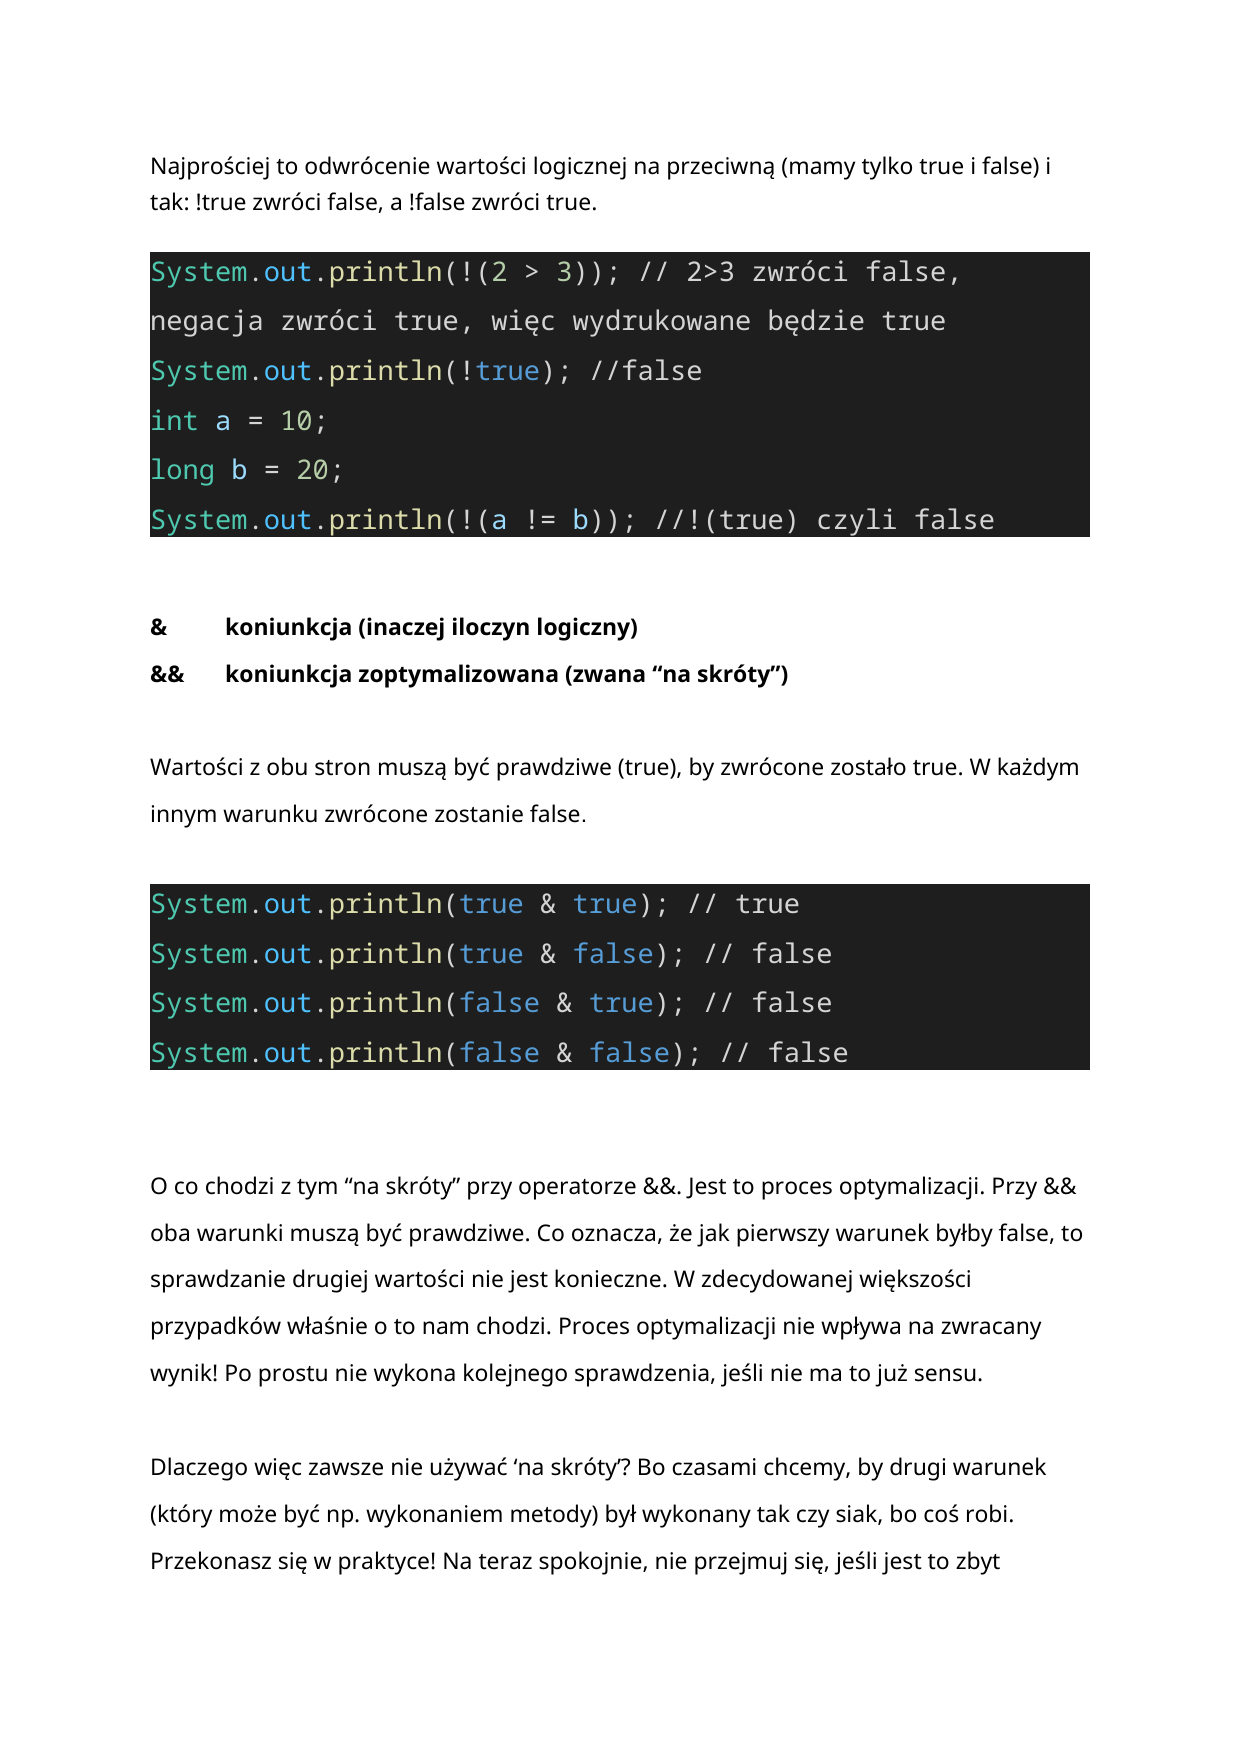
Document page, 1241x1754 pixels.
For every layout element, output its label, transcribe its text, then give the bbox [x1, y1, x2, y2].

text long b = 20; [150, 451, 1090, 488]
text Wartości z obu stron muszą być prawdziwe (true), by zwrócone zostało true. W każdym innym warunku zwrócone zostanie false. [150, 751, 1090, 829]
text System.out.println(!(a != b)); //!(true) czyli false [150, 501, 1090, 537]
text System.out.println(!true); //false [150, 351, 1090, 388]
text Dlaczego więc zawsze nie używać ‘na skróty’? Bo czasami chcemy, by drugi warunek (który może być np. wykonaniem metody) był wykonany tak czy siak, bo coś robi. Przekonasz się w praktyce! Na teraz spokojnie, nie przejmuj się, jeśli jest to zbyt [150, 1451, 1090, 1576]
text & koniunkcja (inaczej iloczyn logiczny) [150, 611, 1090, 642]
text System.out.println(false & false); // false [150, 1033, 1090, 1070]
text System.out.println(!(2 > 3)); // 2>3 zwróci false, negacja zwróci true, więc wydrukowane będzie true [150, 252, 1090, 339]
text && koniunkcja zoptymalizowana (zwana “na skróty”) [150, 657, 1090, 689]
text System.out.println(false & true); // false [150, 984, 1090, 1021]
text int a = 10; [150, 401, 1090, 438]
text O co chodzi z tym “na skróty” przy operatorze &&. Jest to proces optymalizacji. Przy && oba warunki muszą być prawdziwe. Co oznacza, że jak pierwszy warunek byłby false, to sprawdzanie drugiej wartości nie jest konieczne. W zdecydowanej większości przypadków właśnie o to nam chodzi. Proces optymalizacji nie wpływa na zwracany wynik! Po prostu nie wykona kolejnego sprawdzenia, jeśli nie ma to już sensu. [150, 1169, 1090, 1388]
text System.out.println(true & false); // false [150, 934, 1090, 971]
text System.out.println(true & true); // true [150, 884, 1090, 921]
text Najprościej to odwrócenie wartości logicznej na przeciwną (mamy tylko true i false) i tak: !true zwróci false, a !false zwróci true. [150, 150, 1090, 217]
